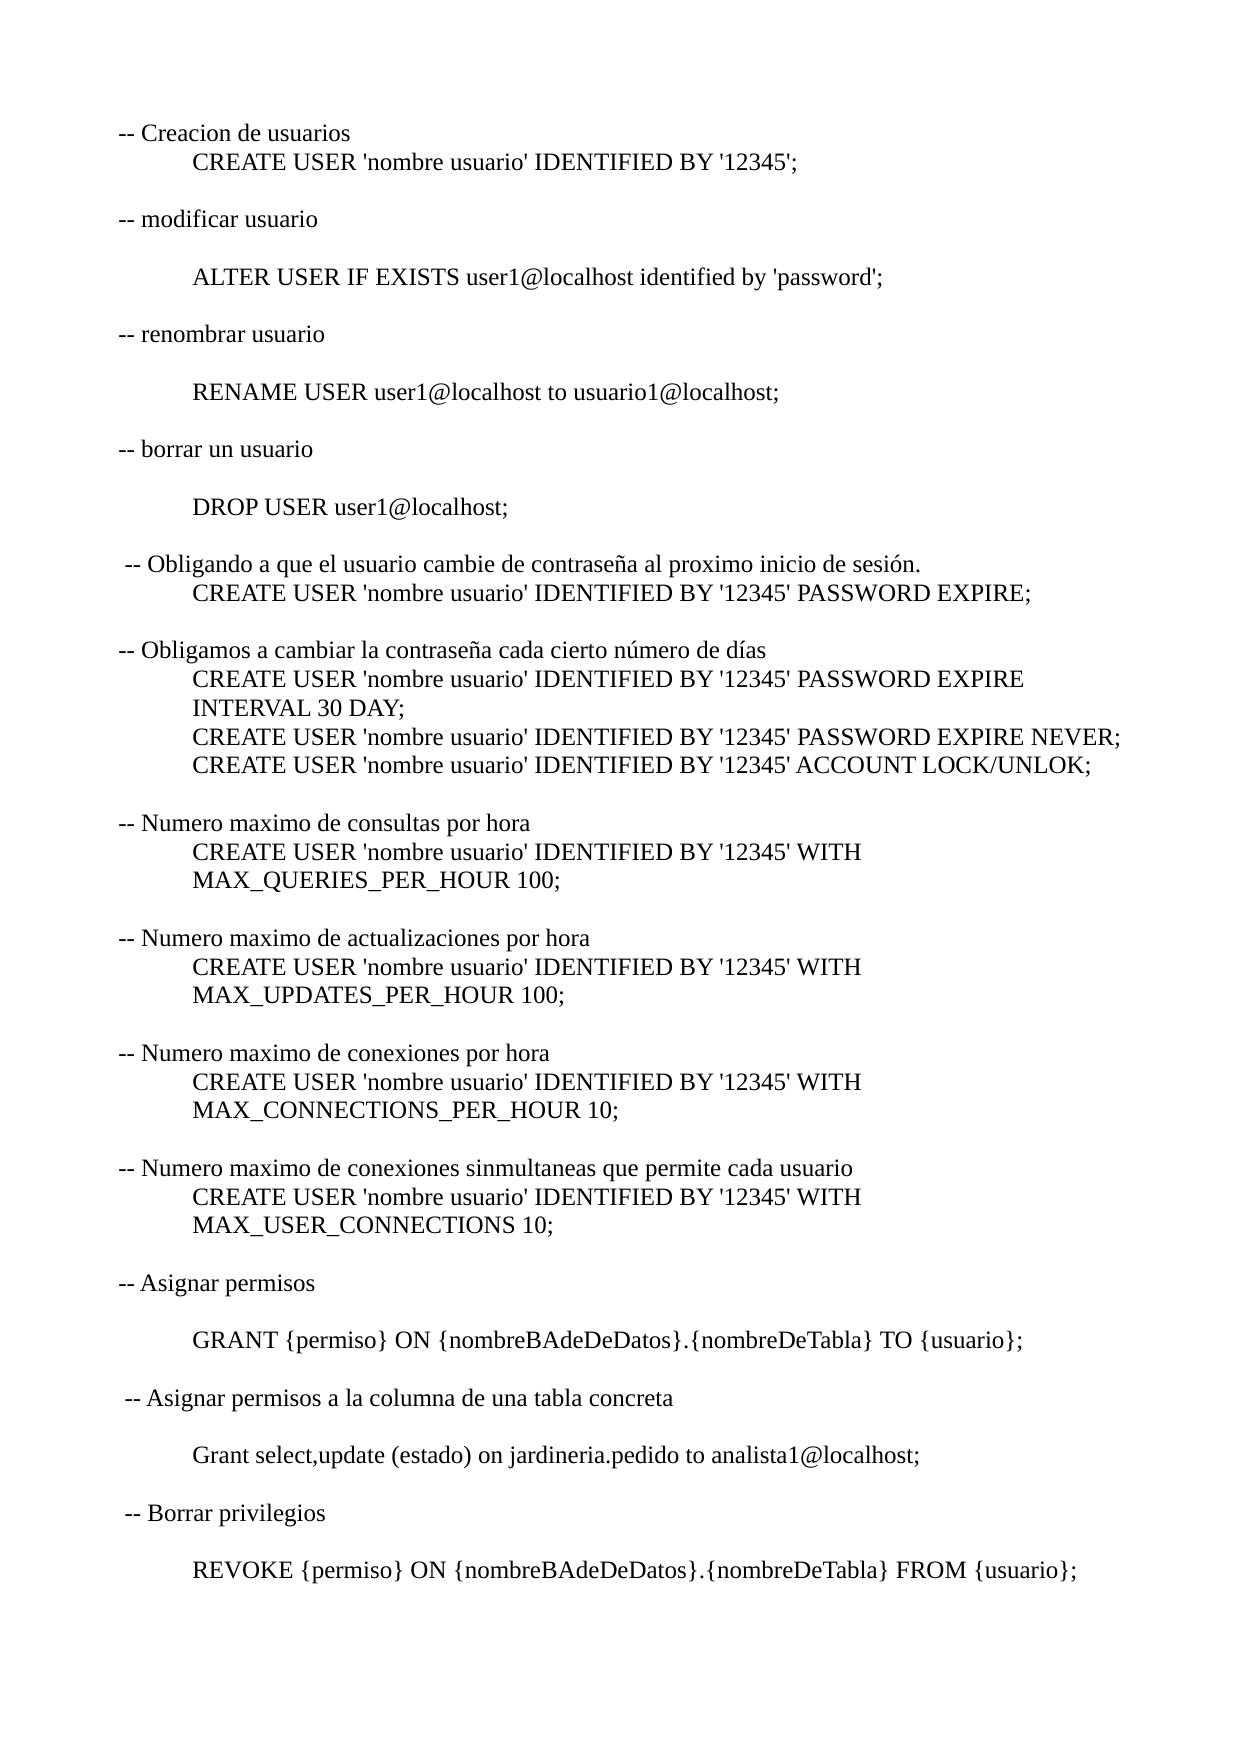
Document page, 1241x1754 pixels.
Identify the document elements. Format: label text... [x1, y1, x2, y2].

text -- Creacion de usuarios CREATE USER 'nombre usuario' IDENTIFIED BY '12345'; -- modificar usuario ALTER USER IF EXISTS user1@localhost identified by 'password'; -- renombrar usuario RENAME USER user1@localhost to usuario1@localhost; -- borrar un usuario DROP USER user1@localhost; -- Obligando a que el usuario cambie de contraseña al proximo inicio de sesión. CREATE USER 'nombre usuario' IDENTIFIED BY '12345' PASSWORD EXPIRE; -- Obligamos a cambiar la contraseña cada cierto número de días CREATE USER 'nombre usuario' IDENTIFIED BY '12345' PASSWORD EXPIRE INTERVAL 30 DAY; CREATE USER 'nombre usuario' IDENTIFIED BY '12345' PASSWORD EXPIRE NEVER; CREATE USER 'nombre usuario' IDENTIFIED BY '12345' ACCOUNT LOCK/UNLOK; -- Numero maximo de consultas por hora CREATE USER 'nombre usuario' IDENTIFIED BY '12345' WITH MAX_QUERIES_PER_HOUR 100; -- Numero maximo de actualizaciones por hora CREATE USER 'nombre usuario' IDENTIFIED BY '12345' WITH MAX_UPDATES_PER_HOUR 100; -- Numero maximo de conexiones por hora CREATE USER 'nombre usuario' IDENTIFIED BY '12345' WITH MAX_CONNECTIONS_PER_HOUR 10; -- Numero maximo de conexiones sinmultaneas que permite cada usuario CREATE USER 'nombre usuario' IDENTIFIED BY '12345' WITH MAX_USER_CONNECTIONS 10; -- Asignar permisos GRANT {permiso} ON {nombreBAdeDeDatos}.{nombreDeTabla} TO {usuario}; -- Asignar permisos a la columna de una tabla concreta Grant select,update (estado) on jardineria.pedido to analista1@localhost; -- Borrar privilegios REVOKE {permiso} ON {nombreBAdeDeDatos}.{nombreDeTabla} FROM {usuario}; [118, 118, 1122, 1613]
